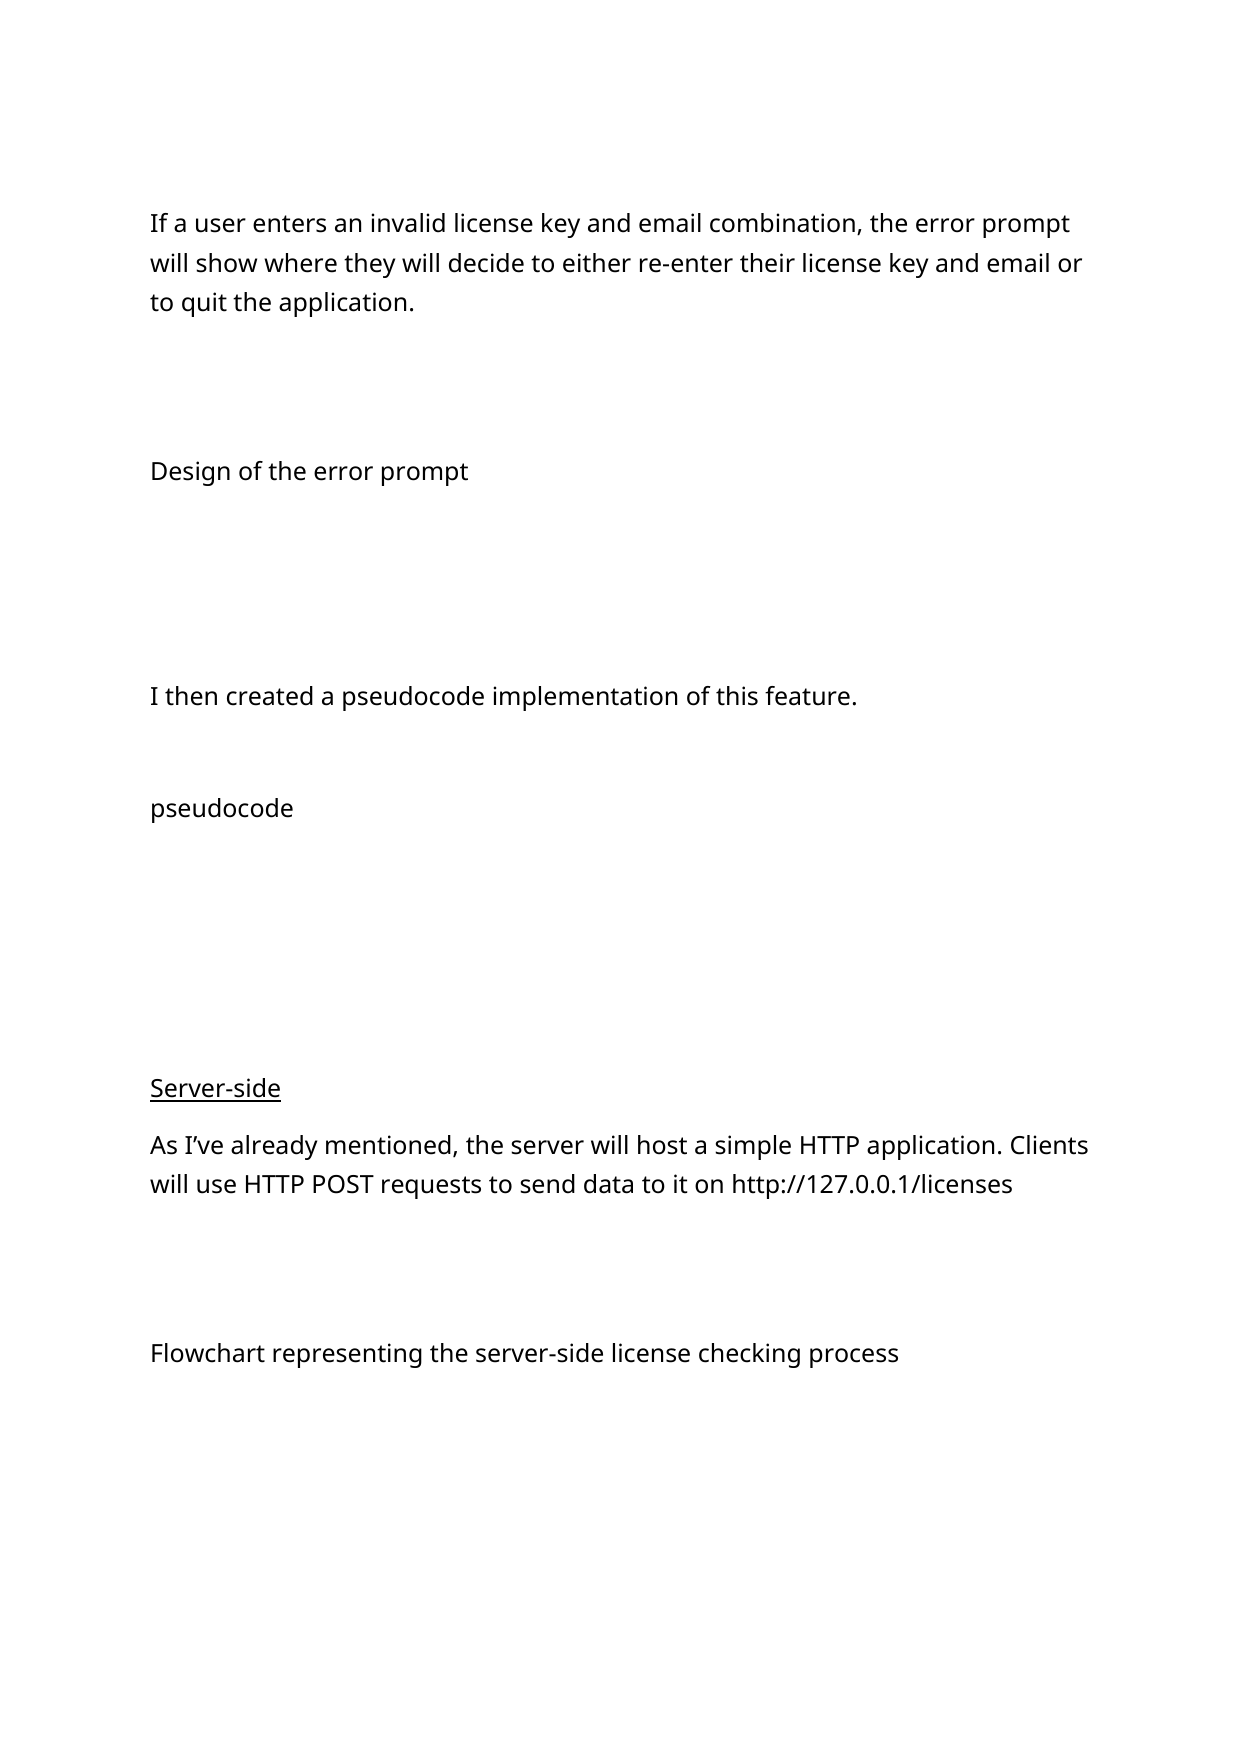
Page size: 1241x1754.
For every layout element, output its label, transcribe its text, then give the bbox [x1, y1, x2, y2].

text I then created a pseudocode implementation of this feature. [150, 678, 1090, 712]
text Flowchart representing the server-side license checking process [150, 1335, 1090, 1369]
text Server-side [150, 1071, 1090, 1105]
text If a user enters an invalid license key and email combination, the error prompt will show where they will decide to either re-enter their license key and email or to quit the application. [150, 206, 1090, 319]
text Design of the error prompt [150, 453, 1090, 488]
text pseudocode [150, 790, 1090, 824]
text As I’ve already mentioned, the server will host a simple HTTP application. Clients will use HTTP POST requests to send data to it on http://127.0.0.1/licenses [150, 1127, 1090, 1201]
